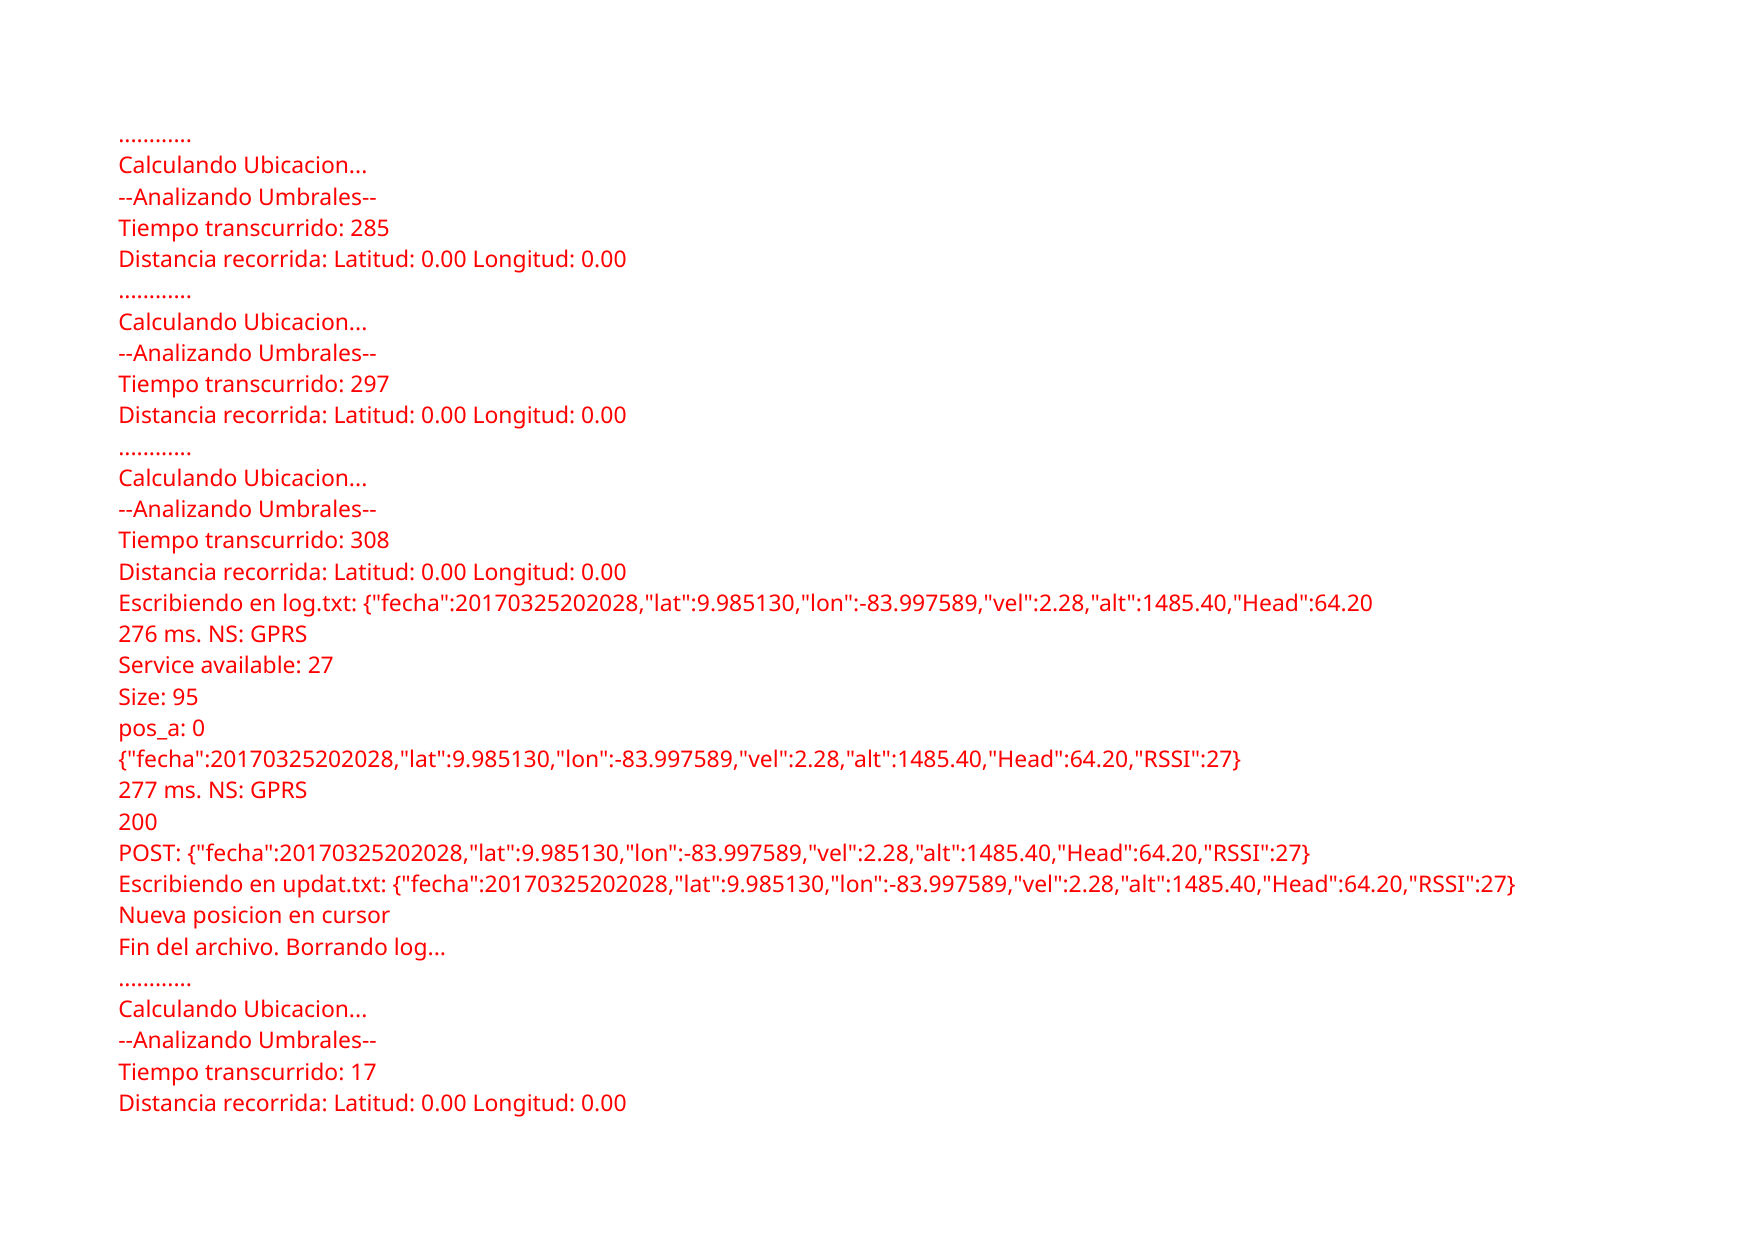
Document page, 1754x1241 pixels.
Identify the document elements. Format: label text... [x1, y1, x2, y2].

text Nueva posicion en cursor [118, 899, 1636, 931]
text pos_a: 0 [118, 712, 1636, 743]
text Tiempo transcurrido: 285 [118, 212, 1636, 243]
text {"fecha":20170325202028,"lat":9.985130,"lon":-83.997589,"vel":2.28,"alt":1485.40,"Head":64.20,"RSSI":27} [118, 743, 1636, 774]
text Calculando Ubicacion... [118, 306, 1636, 337]
text Tiempo transcurrido: 308 [118, 524, 1636, 556]
text 276 ms. NS: GPRS [118, 618, 1636, 649]
text --Analizando Umbrales-- [118, 337, 1636, 368]
text ............ [118, 118, 1636, 149]
text ............ [118, 274, 1636, 306]
text Distancia recorrida: Latitud: 0.00 Longitud: 0.00 [118, 556, 1636, 587]
text Fin del archivo. Borrando log... [118, 931, 1636, 962]
text Distancia recorrida: Latitud: 0.00 Longitud: 0.00 [118, 243, 1636, 274]
text Distancia recorrida: Latitud: 0.00 Longitud: 0.00 [118, 1087, 1636, 1118]
text Escribiendo en updat.txt: {"fecha":20170325202028,"lat":9.985130,"lon":-83.997589,"vel":2.28,"alt":1485.40,"Head":64.20,"RSSI":27} [118, 868, 1636, 899]
text 200 [118, 806, 1636, 837]
text Escribiendo en log.txt: {"fecha":20170325202028,"lat":9.985130,"lon":-83.997589,"vel":2.28,"alt":1485.40,"Head":64.20 [118, 587, 1636, 618]
text ............ [118, 962, 1636, 993]
text Size: 95 [118, 681, 1636, 712]
text Distancia recorrida: Latitud: 0.00 Longitud: 0.00 [118, 399, 1636, 431]
text Calculando Ubicacion... [118, 462, 1636, 493]
text --Analizando Umbrales-- [118, 1024, 1636, 1056]
text ............ [118, 431, 1636, 462]
text 277 ms. NS: GPRS [118, 774, 1636, 806]
text --Analizando Umbrales-- [118, 493, 1636, 524]
text Tiempo transcurrido: 17 [118, 1056, 1636, 1087]
text Tiempo transcurrido: 297 [118, 368, 1636, 399]
text Calculando Ubicacion... [118, 149, 1636, 181]
text Calculando Ubicacion... [118, 993, 1636, 1024]
text --Analizando Umbrales-- [118, 181, 1636, 212]
text Service available: 27 [118, 649, 1636, 681]
text POST: {"fecha":20170325202028,"lat":9.985130,"lon":-83.997589,"vel":2.28,"alt":1485.40,"Head":64.20,"RSSI":27} [118, 837, 1636, 868]
